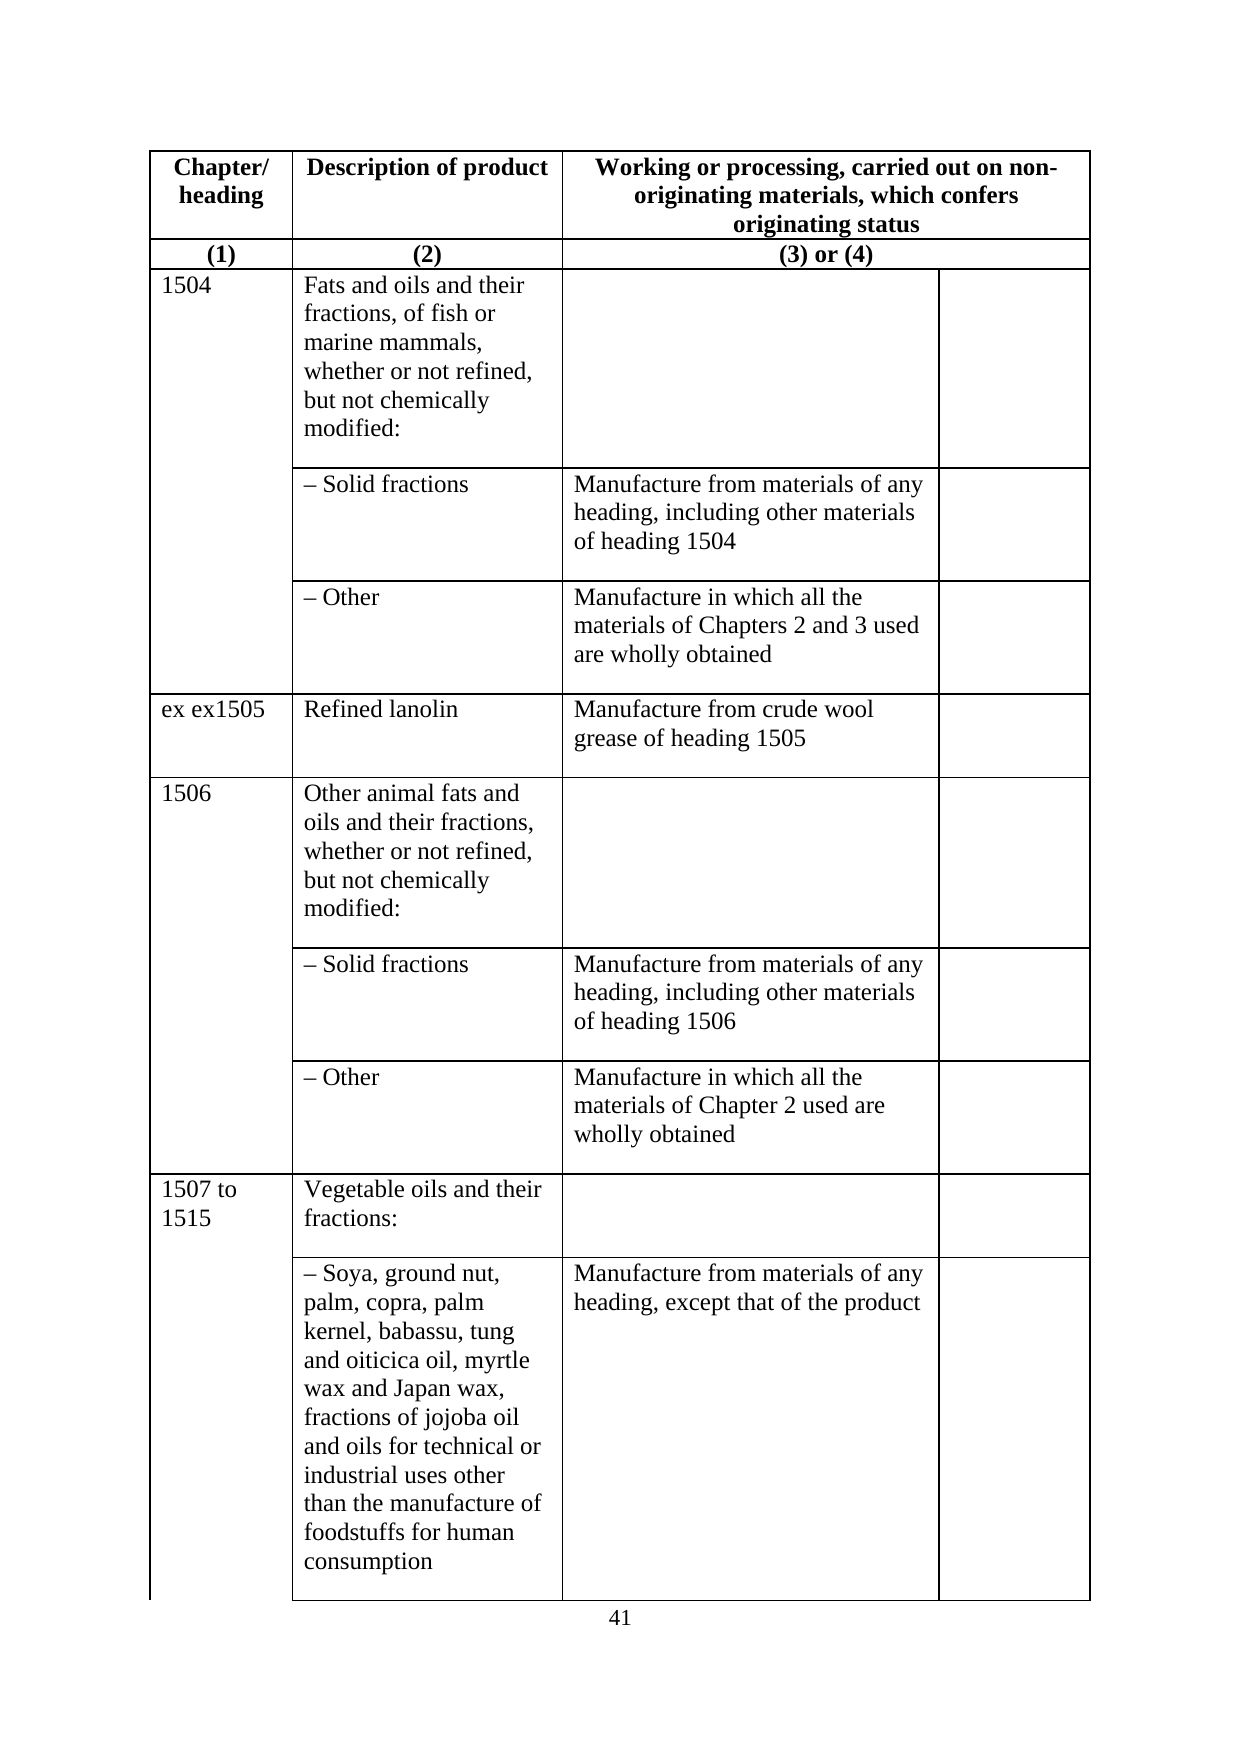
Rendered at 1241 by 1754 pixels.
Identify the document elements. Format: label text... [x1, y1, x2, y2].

table_cell Other animal fats and oils and their fractions, whether or not refined, but not chemically modified: [293, 778, 562, 947]
table_cell (1) [151, 240, 292, 268]
table_cell 1507 to 1515 [151, 1175, 292, 1257]
table_cell [940, 582, 1089, 693]
table_cell Manufacture from materials of any heading, including other materials of heading 1506 [563, 949, 938, 1060]
table_cell [563, 778, 938, 947]
table_cell (3) or (4) [563, 240, 1089, 268]
table_cell [151, 580, 292, 693]
table_cell [151, 467, 292, 580]
table_cell – Other [293, 582, 562, 693]
table_cell Manufacture in which all the materials of Chapters 2 and 3 used are wholly obtained [563, 582, 938, 693]
table_cell [940, 695, 1089, 777]
table_cell [151, 1060, 292, 1173]
table_cell [563, 1175, 938, 1257]
table_cell [940, 949, 1089, 1060]
table_cell 1504 [151, 270, 292, 467]
table_cell [940, 778, 1089, 947]
table_cell [151, 947, 292, 1060]
table_cell Manufacture from materials of any heading, including other materials of heading 1504 [563, 469, 938, 580]
table_cell Manufacture from materials of any heading, except that of the product [563, 1258, 938, 1600]
table_cell – Soya, ground nut, palm, copra, palm kernel, babassu, tung and oiticica oil, myrtle wax and Japan wax, fractions of jojoba oil and oils for technical or industrial uses other than the manufacture of foodstuffs for human consumption [293, 1258, 562, 1600]
table_header Working or processing, carried out on non-originating materials, which confers originating status [563, 152, 1089, 238]
table_header Chapter/ heading [151, 152, 292, 238]
table_cell Vegetable oils and their fractions: [293, 1175, 562, 1257]
table_cell [940, 270, 1089, 467]
table_cell Refined lanolin [293, 695, 562, 777]
table_cell ex ex1505 [151, 695, 292, 777]
table_cell [940, 1062, 1089, 1173]
table_cell [940, 1175, 1089, 1257]
table_cell [151, 1257, 292, 1600]
table_header Description of product [293, 152, 562, 238]
table_cell Fats and oils and their fractions, of fish or marine mammals, whether or not refined, but not chemically modified: [293, 270, 562, 467]
table_cell – Other [293, 1062, 562, 1173]
table_cell [563, 270, 938, 467]
table_cell [940, 1258, 1089, 1600]
table_cell Manufacture from crude wool grease of heading 1505 [563, 695, 938, 777]
table_cell Manufacture in which all the materials of Chapter 2 used are wholly obtained [563, 1062, 938, 1173]
table_cell 1506 [151, 778, 292, 947]
table_cell – Solid fractions [293, 469, 562, 580]
table_cell – Solid fractions [293, 949, 562, 1060]
table_cell [940, 469, 1089, 580]
table_cell (2) [293, 240, 562, 268]
